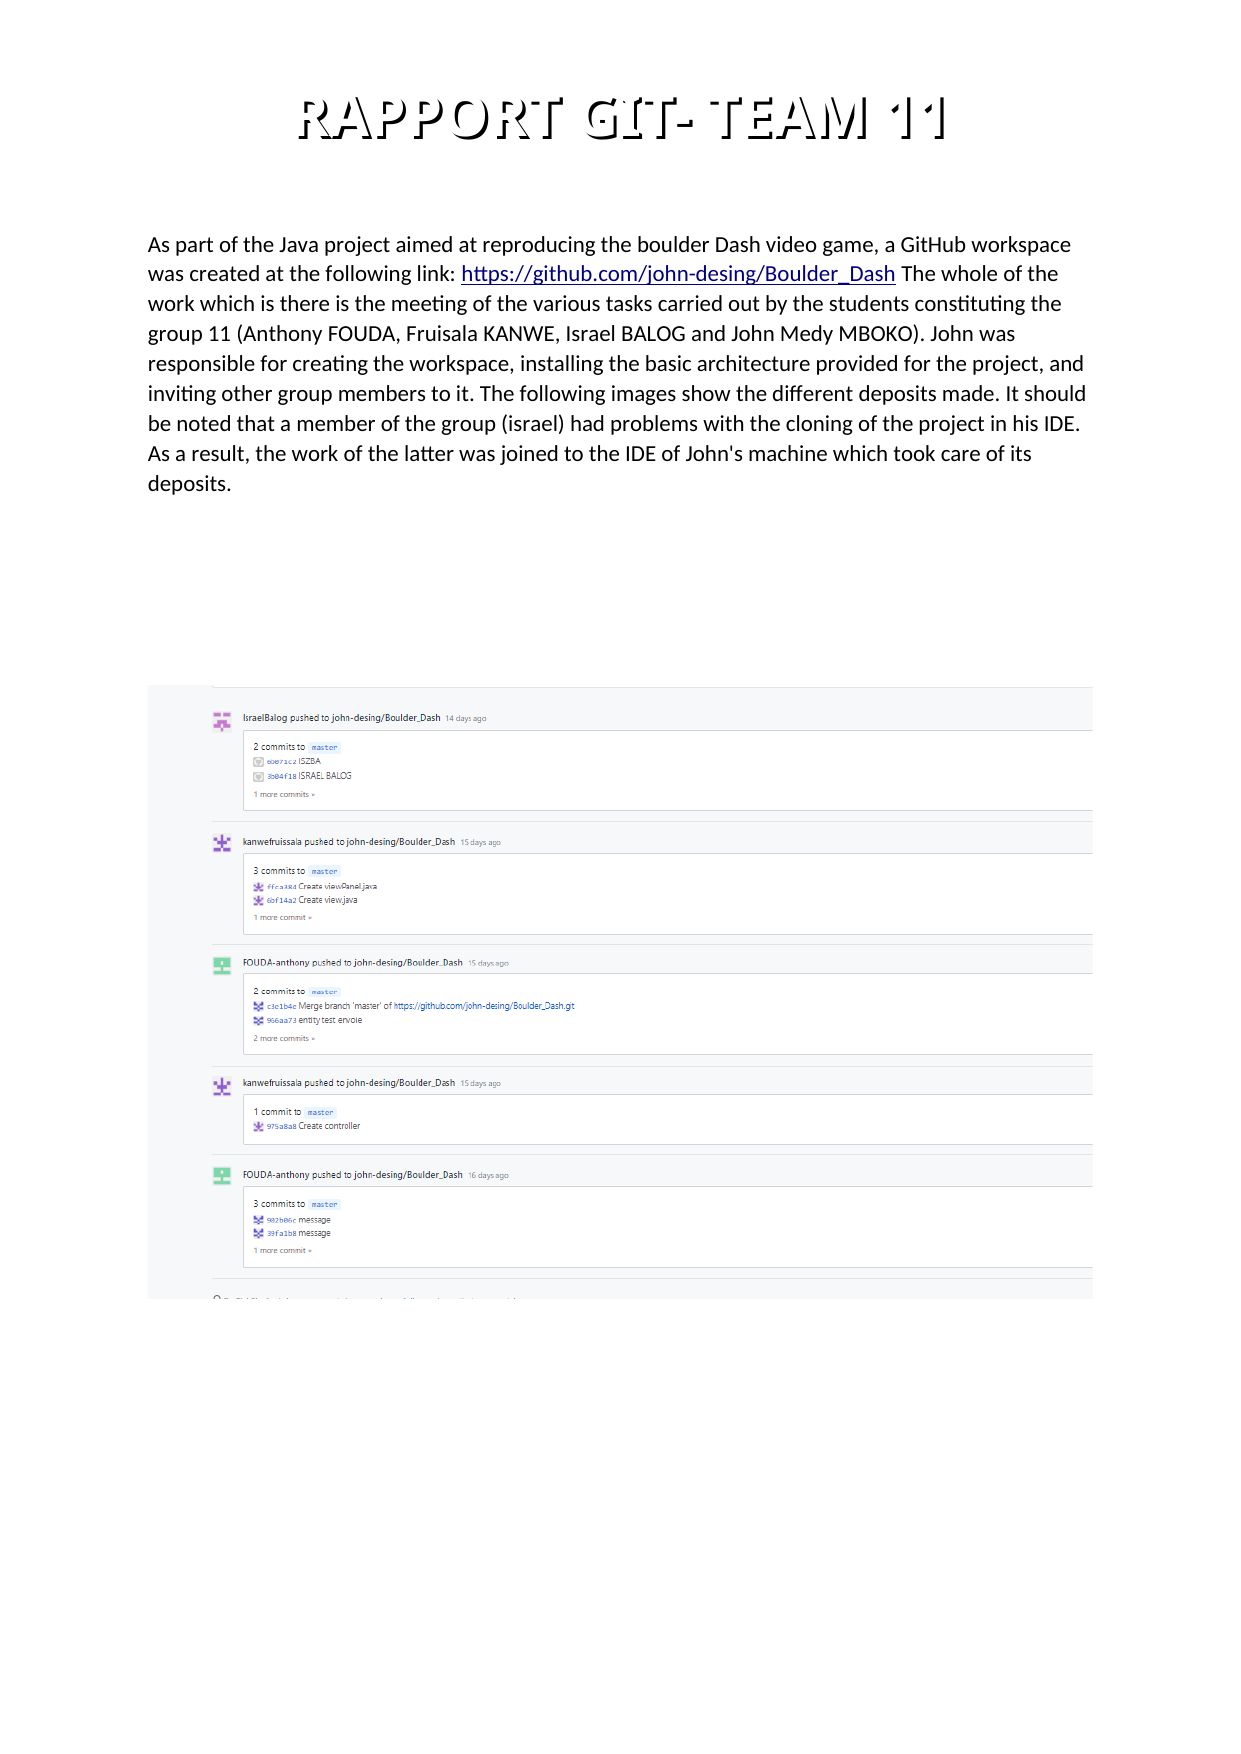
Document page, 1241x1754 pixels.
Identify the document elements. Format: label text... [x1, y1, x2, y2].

text As part of the Java project aimed at reproducing the boulder Dash video game, a GitHub workspace was created at the following link: https://github.com/john-desing/Boulder_Dash The whole of the work which is there is the meeting of the various tasks carried out by the students constituting the group 11 (Anthony FOUDA, Fruisala KANWE, Israel BALOG and John Medy MBOKO). John was responsible for creating the workspace, installing the basic architecture provided for the project, and inviting other group members to it. The following images show the different deposits made. It should be noted that a member of the group (israel) had problems with the cloning of the project in his IDE. As a result, the work of the latter was joined to the IDE of John's machine which took care of its deposits. [148, 200, 1093, 497]
